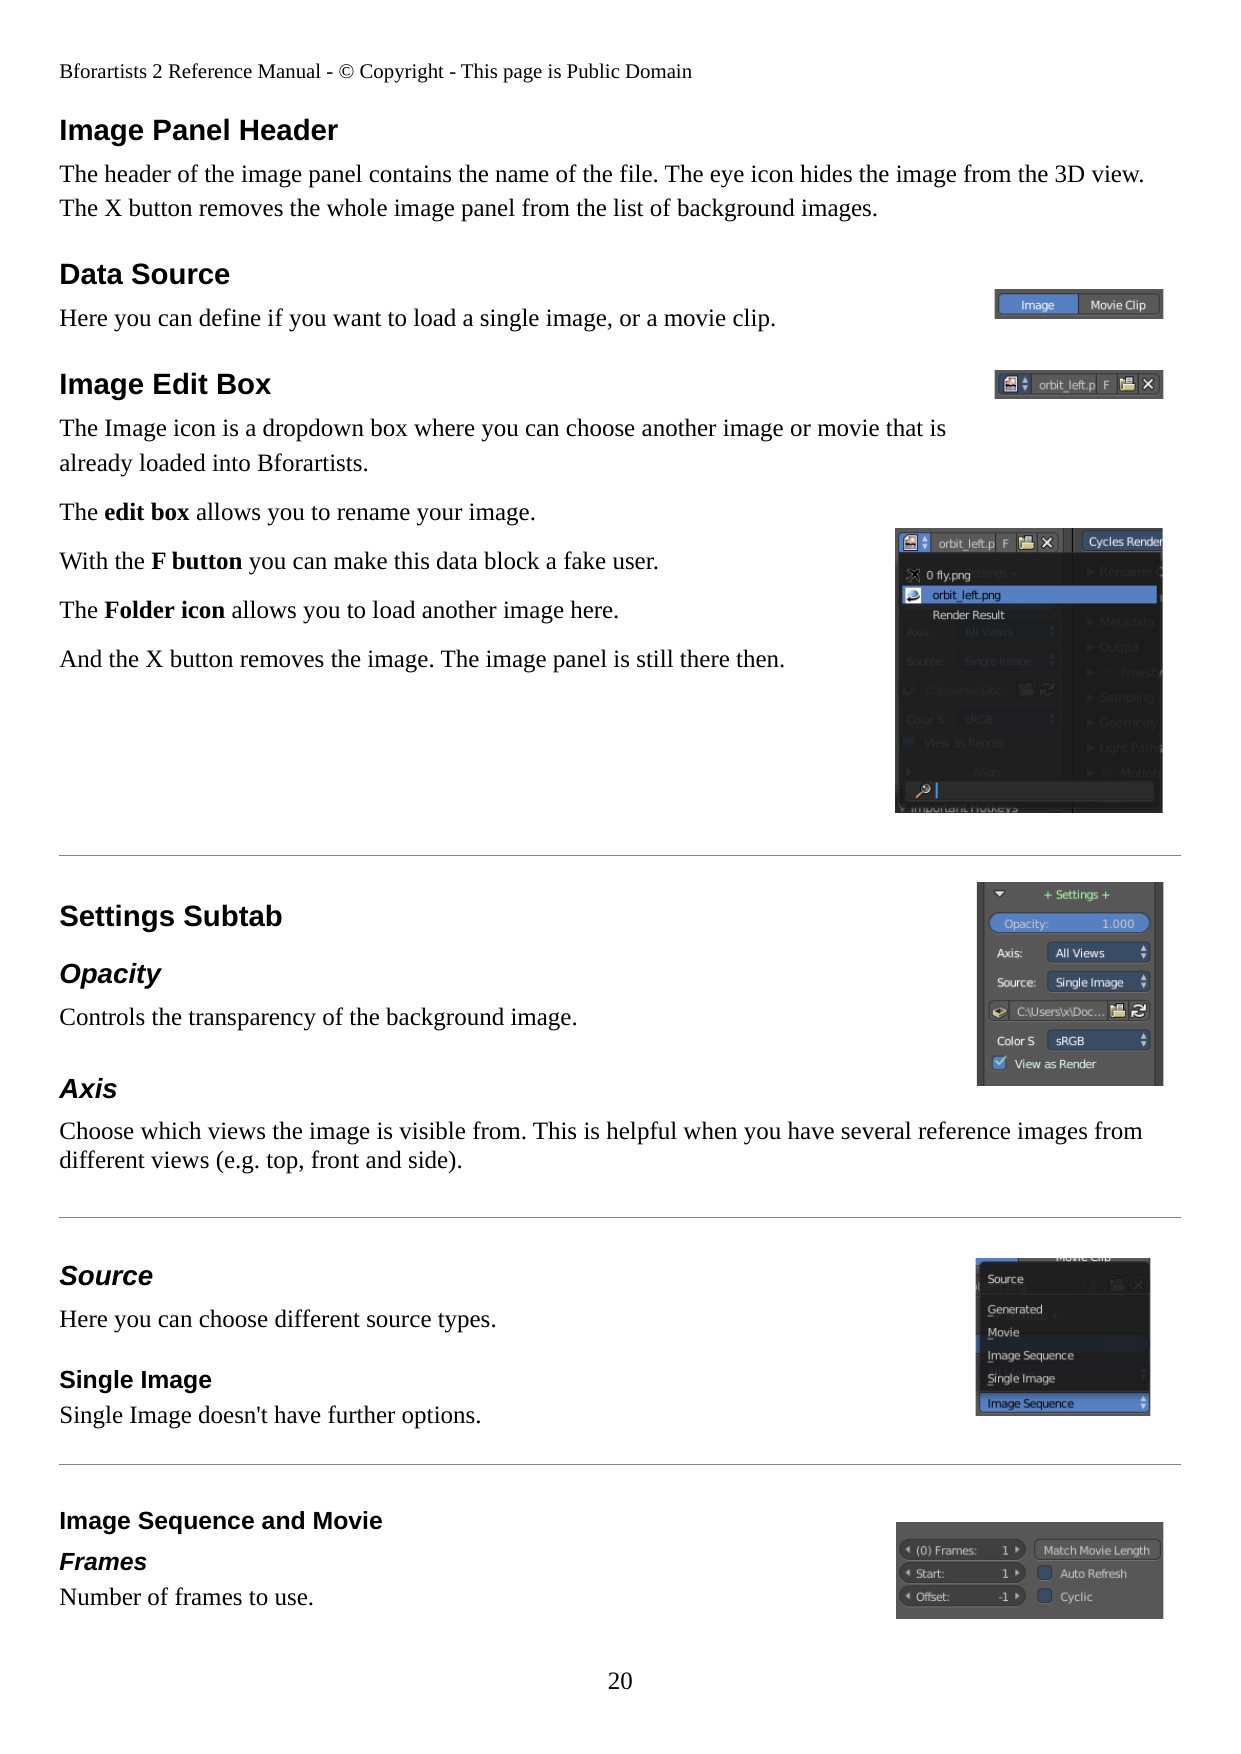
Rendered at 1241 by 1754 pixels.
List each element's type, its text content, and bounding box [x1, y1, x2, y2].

subtitle [1151, 1365, 1181, 1394]
text The header of the image panel contains the name of the file. The eye icon hides the image from the 3D view. The X button removes the whole image panel from the list of background images. [59, 159, 1181, 222]
subtitle Source [59, 1259, 975, 1291]
text And the X button removes the image. The image panel is still there then. [59, 644, 895, 673]
text Number of frames to use. [59, 1582, 896, 1610]
picture [895, 528, 1163, 813]
subtitle Image Panel Header [59, 113, 1181, 146]
subtitle Image Sequence and Movie [59, 1506, 1181, 1534]
text With the F button you can make this data block a fake user. [59, 546, 895, 574]
picture [896, 1522, 1164, 1619]
text Single Image doesn't have further options. [59, 1400, 1181, 1429]
text The edit box allows you to rename your image. [59, 497, 1181, 525]
picture [975, 1258, 1151, 1416]
text Here you can define if you want to load a single image, or a movie clip. [59, 303, 1181, 332]
subtitle Image Edit Box [59, 367, 1181, 401]
subtitle Single Image [59, 1365, 975, 1394]
subtitle Settings Subtab [59, 899, 976, 933]
subtitle Opacity [59, 958, 976, 989]
list Controls the transparency of the background image. [59, 1002, 976, 1031]
subtitle [1151, 1259, 1181, 1291]
picture [994, 289, 1164, 319]
list Choose which views the image is visible from. This is helpful when you have several reference images from different views (e.g. top, front and side). [59, 1116, 1181, 1174]
picture [994, 370, 1164, 399]
text Here you can choose different source types. [59, 1304, 975, 1332]
text The Folder icon allows you to load another image here. [59, 595, 895, 623]
picture [976, 882, 1164, 1086]
subtitle [1164, 1547, 1181, 1575]
subtitle [1164, 899, 1181, 933]
text The Image icon is a dropdown box where you can choose another image or movie that is already loaded into Bforartists. [59, 413, 1181, 476]
subtitle Data Source [59, 257, 1181, 291]
subtitle Frames [59, 1547, 896, 1575]
subtitle Axis [59, 1072, 1181, 1104]
subtitle [1164, 958, 1181, 989]
